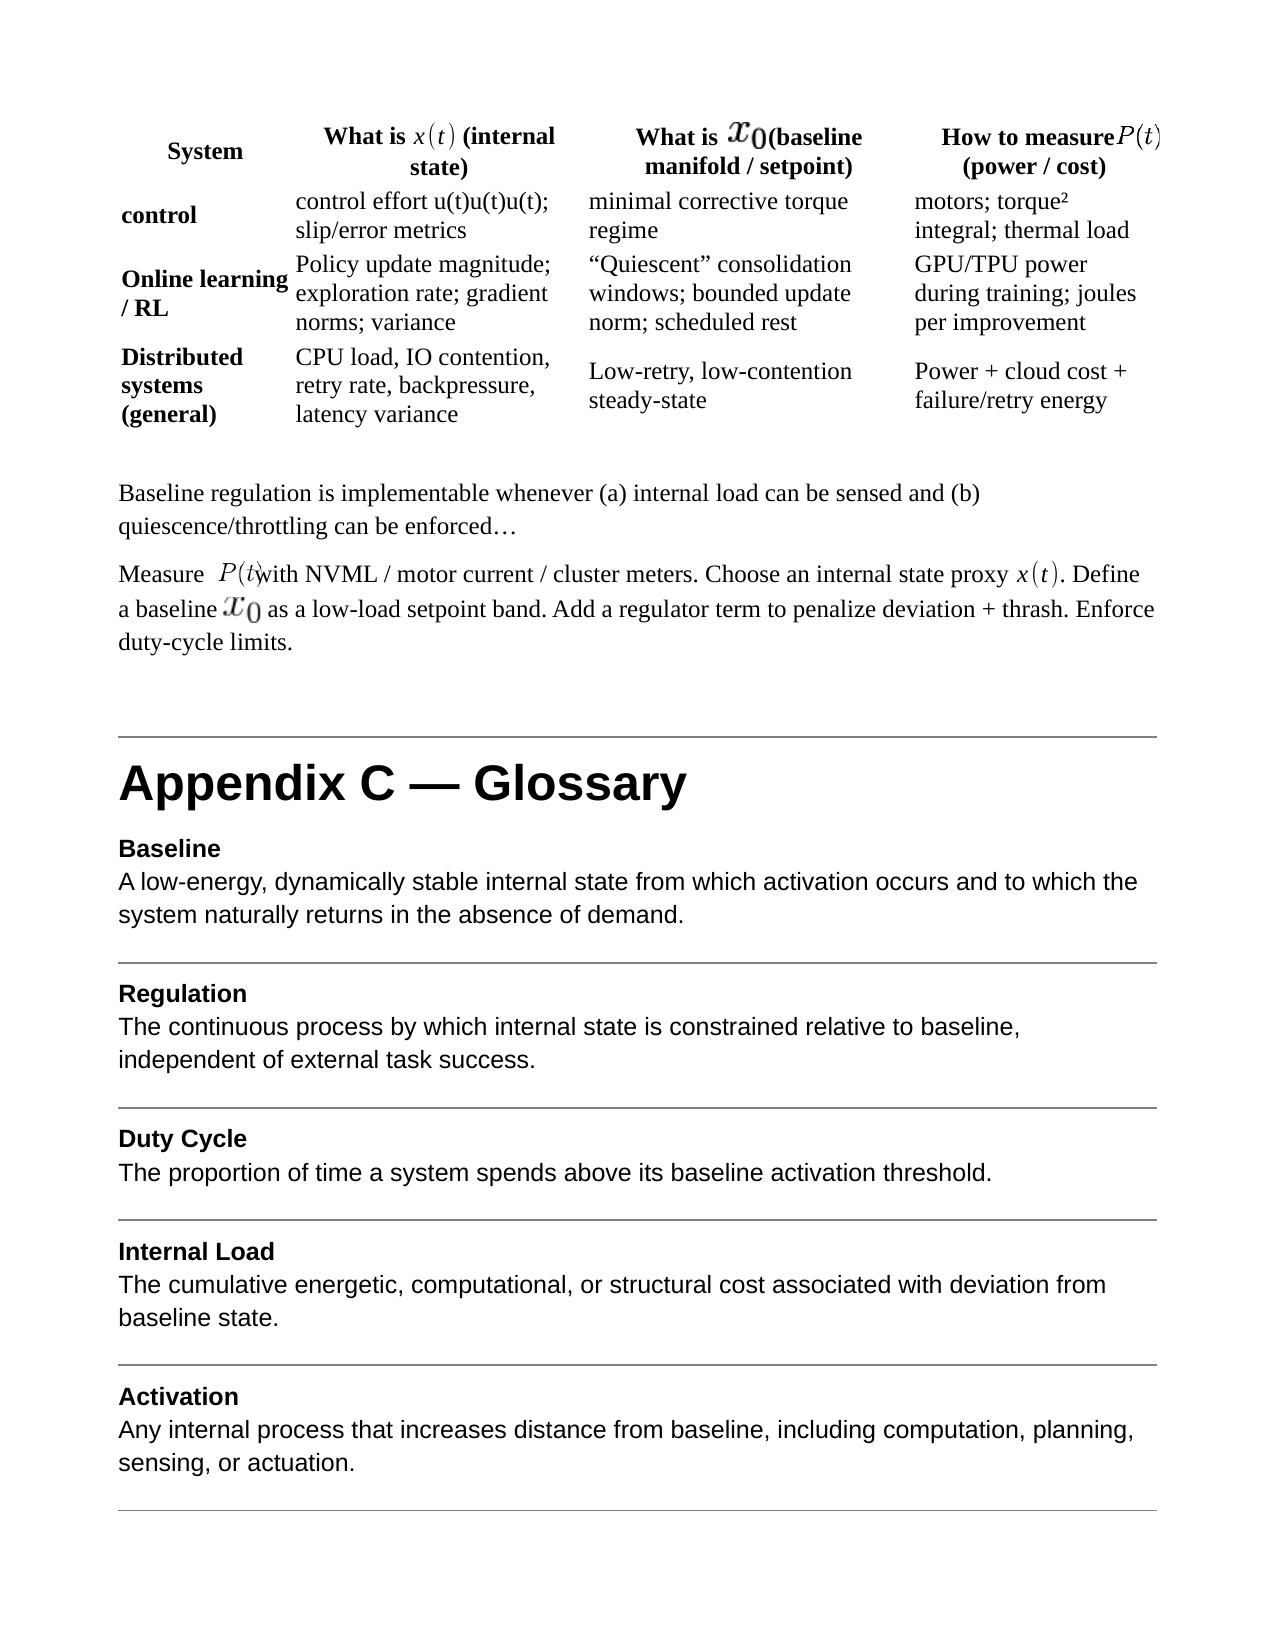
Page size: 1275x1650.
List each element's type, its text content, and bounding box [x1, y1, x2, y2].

table_cell GPU/TPU power during training; joules per improvement [911, 247, 1157, 339]
picture [222, 597, 261, 623]
table_cell Power + cloud cost + failure/retry energy [911, 339, 1157, 431]
subtitle Appendix C — Glossary [118, 754, 1157, 811]
text Activation Any internal process that increases distance from baseline, including computation, planning, sensing, or actuation. [118, 1382, 1157, 1476]
table_header What is (internal state) [293, 118, 586, 183]
text Duty Cycle The proportion of time a system spends above its baseline activation threshold. [118, 1124, 1157, 1186]
picture [727, 122, 766, 149]
text Baseline regulation is implementable whenever (a) internal load can be sensed and (b) quiescence/throttling can be enforced… [118, 478, 1157, 540]
table_header System [118, 118, 292, 183]
table_cell CPU load, IO contention, retry rate, backpressure, latency variance [293, 339, 586, 431]
picture [1115, 124, 1160, 150]
table_cell control effort u(t)u(t)u(t); slip/error metrics [293, 183, 586, 247]
table_cell motors; torque² integral; thermal load [911, 183, 1157, 247]
table_cell control [118, 183, 292, 247]
table_cell Policy update magnitude; exploration rate; gradient norms; variance [293, 247, 586, 339]
table_header What is ​ (baseline manifold / setpoint) [586, 118, 911, 183]
text Measure with NVML / motor current / cluster meters. Choose an internal state proxy . Define a baseline ​ as a low-load setpoint band. Add a regulator term to penalize deviation + thrash. Enforce duty-cycle limits. [118, 559, 1157, 656]
table_cell Online learning / RL [118, 247, 292, 339]
text Internal Load The cumulative energetic, computational, or structural cost associated with deviation from baseline state. [118, 1237, 1157, 1331]
text Baseline A low-energy, dynamically stable internal state from which activation occurs and to which the system naturally returns in the absence of demand. [118, 834, 1157, 929]
table_cell minimal corrective torque regime [586, 183, 911, 247]
table_cell “Quiescent” consolidation windows; bounded update norm; scheduled rest [586, 247, 911, 339]
table_cell Distributed systems (general) [118, 339, 292, 431]
table_cell Low-retry, low-contention steady-state [586, 339, 911, 431]
text Regulation The continuous process by which internal state is constrained relative to baseline, independent of external task success. [118, 979, 1157, 1074]
picture [217, 561, 262, 587]
table_header How to measure (power / cost) [911, 118, 1157, 183]
